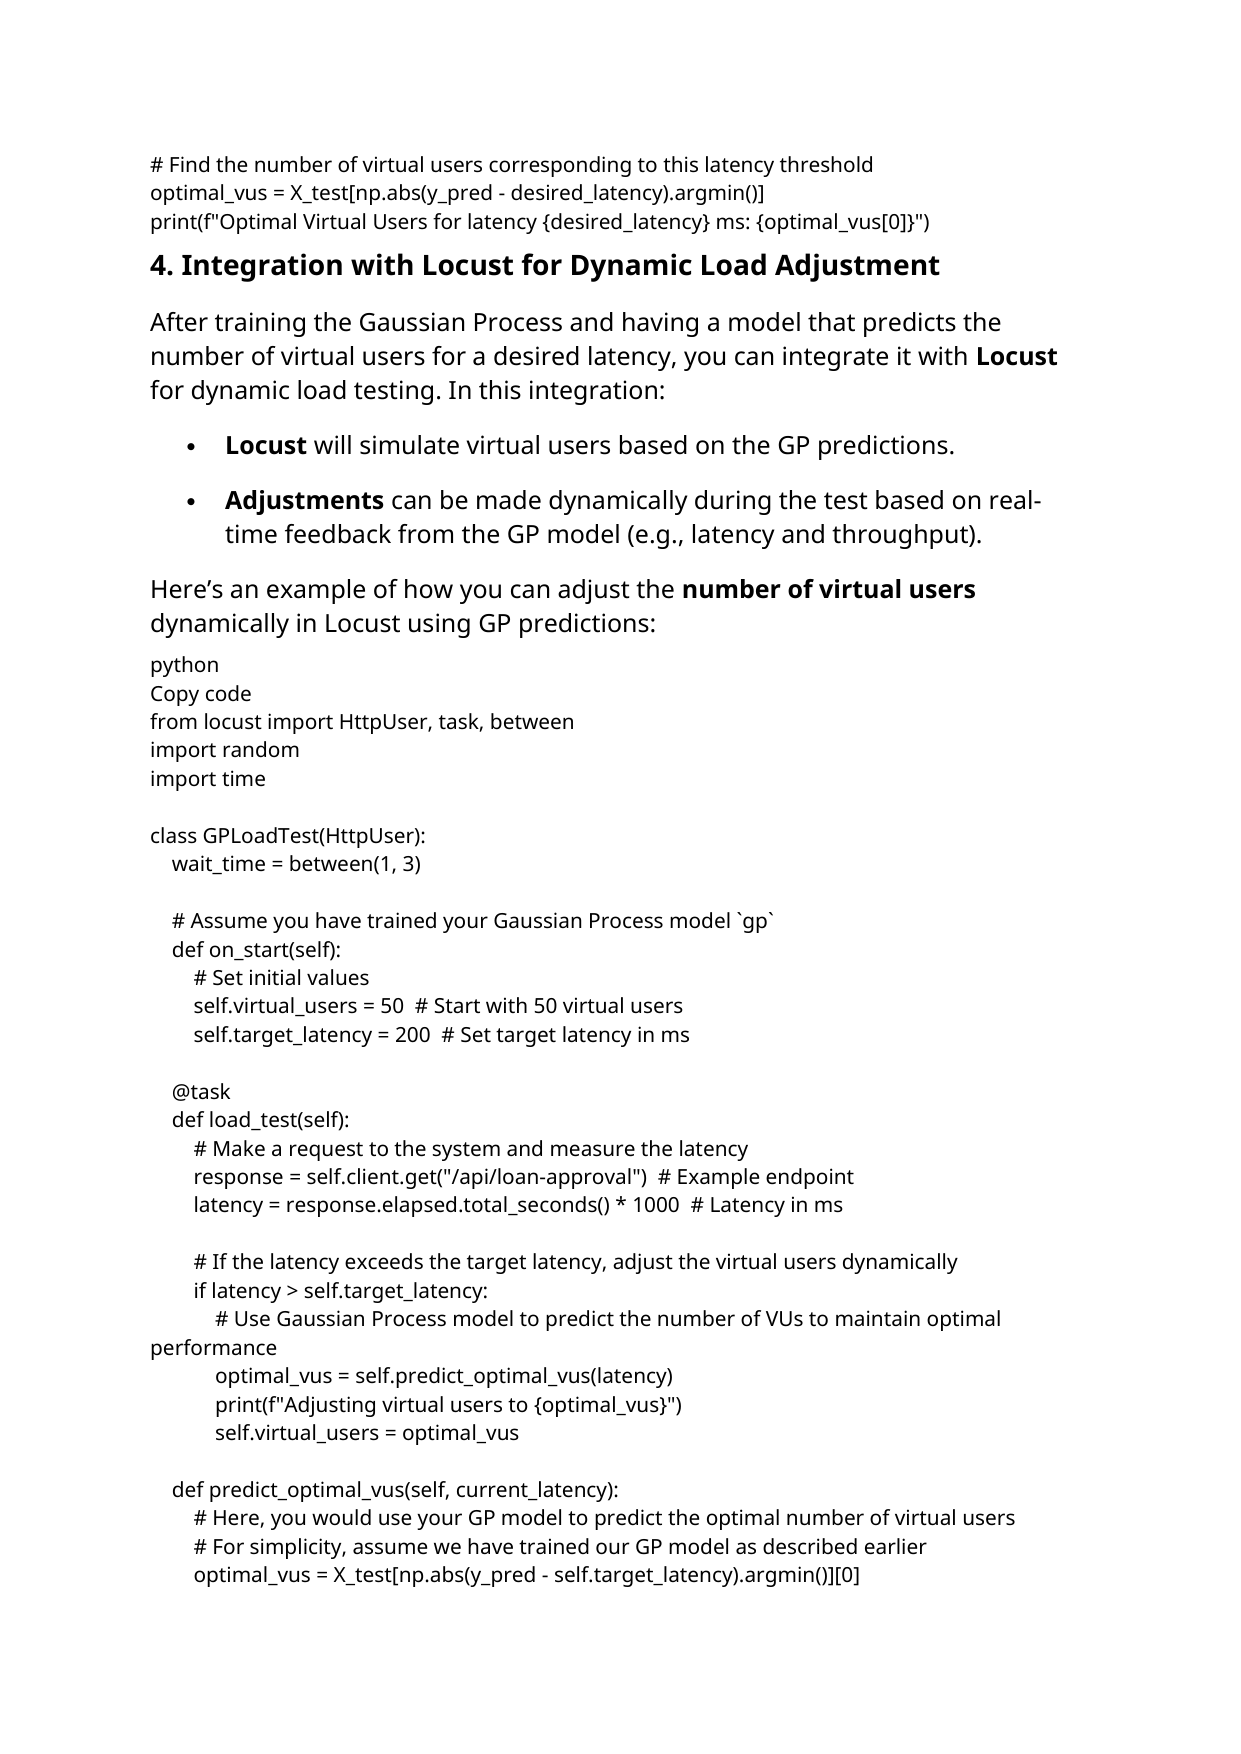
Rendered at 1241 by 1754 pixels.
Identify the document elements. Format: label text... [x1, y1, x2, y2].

text optimal_vus = self.predict_optimal_vus(latency) [150, 1361, 1090, 1390]
text After training the Gaussian Process and having a model that predicts the number of virtual users for a desired latency, you can integrate it with Locust for dynamic load testing. In this integration: [150, 305, 1090, 407]
text # Use Gaussian Process model to predict the number of VUs to maintain optimal performance [150, 1304, 1090, 1361]
text if latency > self.target_latency: [150, 1276, 1090, 1304]
text # If the latency exceeds the target latency, adjust the virtual users dynamically [150, 1247, 1090, 1276]
text # Set initial values [150, 963, 1090, 992]
text wait_time = between(1, 3) [150, 849, 1090, 878]
text optimal_vus = X_test[np.abs(y_pred - desired_latency).argmin()] [150, 178, 1090, 207]
text # For simplicity, assume we have trained our GP model as described earlier [150, 1532, 1090, 1560]
text def predict_optimal_vus(self, current_latency): [150, 1475, 1090, 1503]
text def load_test(self): [150, 1105, 1090, 1134]
text class GPLoadTest(HttpUser): [150, 821, 1090, 849]
text print(f"Adjusting virtual users to {optimal_vus}") [150, 1390, 1090, 1418]
list Locust will simulate virtual users based on the GP predictions. [187, 428, 1090, 462]
text # Here, you would use your GP model to predict the optimal number of virtual users [150, 1503, 1090, 1532]
text self.target_latency = 200 # Set target latency in ms [150, 1020, 1090, 1048]
text optimal_vus = X_test[np.abs(y_pred - self.target_latency).argmin()][0] [150, 1560, 1090, 1589]
text # Make a request to the system and measure the latency [150, 1134, 1090, 1162]
text response = self.client.get("/api/loan-approval") # Example endpoint [150, 1162, 1090, 1191]
text def on_start(self): [150, 935, 1090, 963]
text print(f"Optimal Virtual Users for latency {desired_latency} ms: {optimal_vus[0]}") [150, 207, 1090, 235]
text self.virtual_users = optimal_vus [150, 1418, 1090, 1447]
text latency = response.elapsed.total_seconds() * 1000 # Latency in ms [150, 1191, 1090, 1219]
text # Assume you have trained your Gaussian Process model `gp` [150, 906, 1090, 935]
text # Find the number of virtual users corresponding to this latency threshold [150, 150, 1090, 178]
text import time [150, 764, 1090, 792]
text from locust import HttpUser, task, between [150, 707, 1090, 736]
text @task [150, 1077, 1090, 1105]
subtitle 4. Integration with Locust for Dynamic Load Adjustment [150, 246, 1090, 284]
text import random [150, 736, 1090, 764]
list Adjustments can be made dynamically during the test based on real-time feedback from the GP model (e.g., latency and throughput). [187, 483, 1090, 551]
text self.virtual_users = 50 # Start with 50 virtual users [150, 992, 1090, 1020]
text Copy code [150, 679, 1090, 707]
text python [150, 650, 1090, 679]
text Here’s an example of how you can adjust the number of virtual users dynamically in Locust using GP predictions: [150, 572, 1090, 640]
